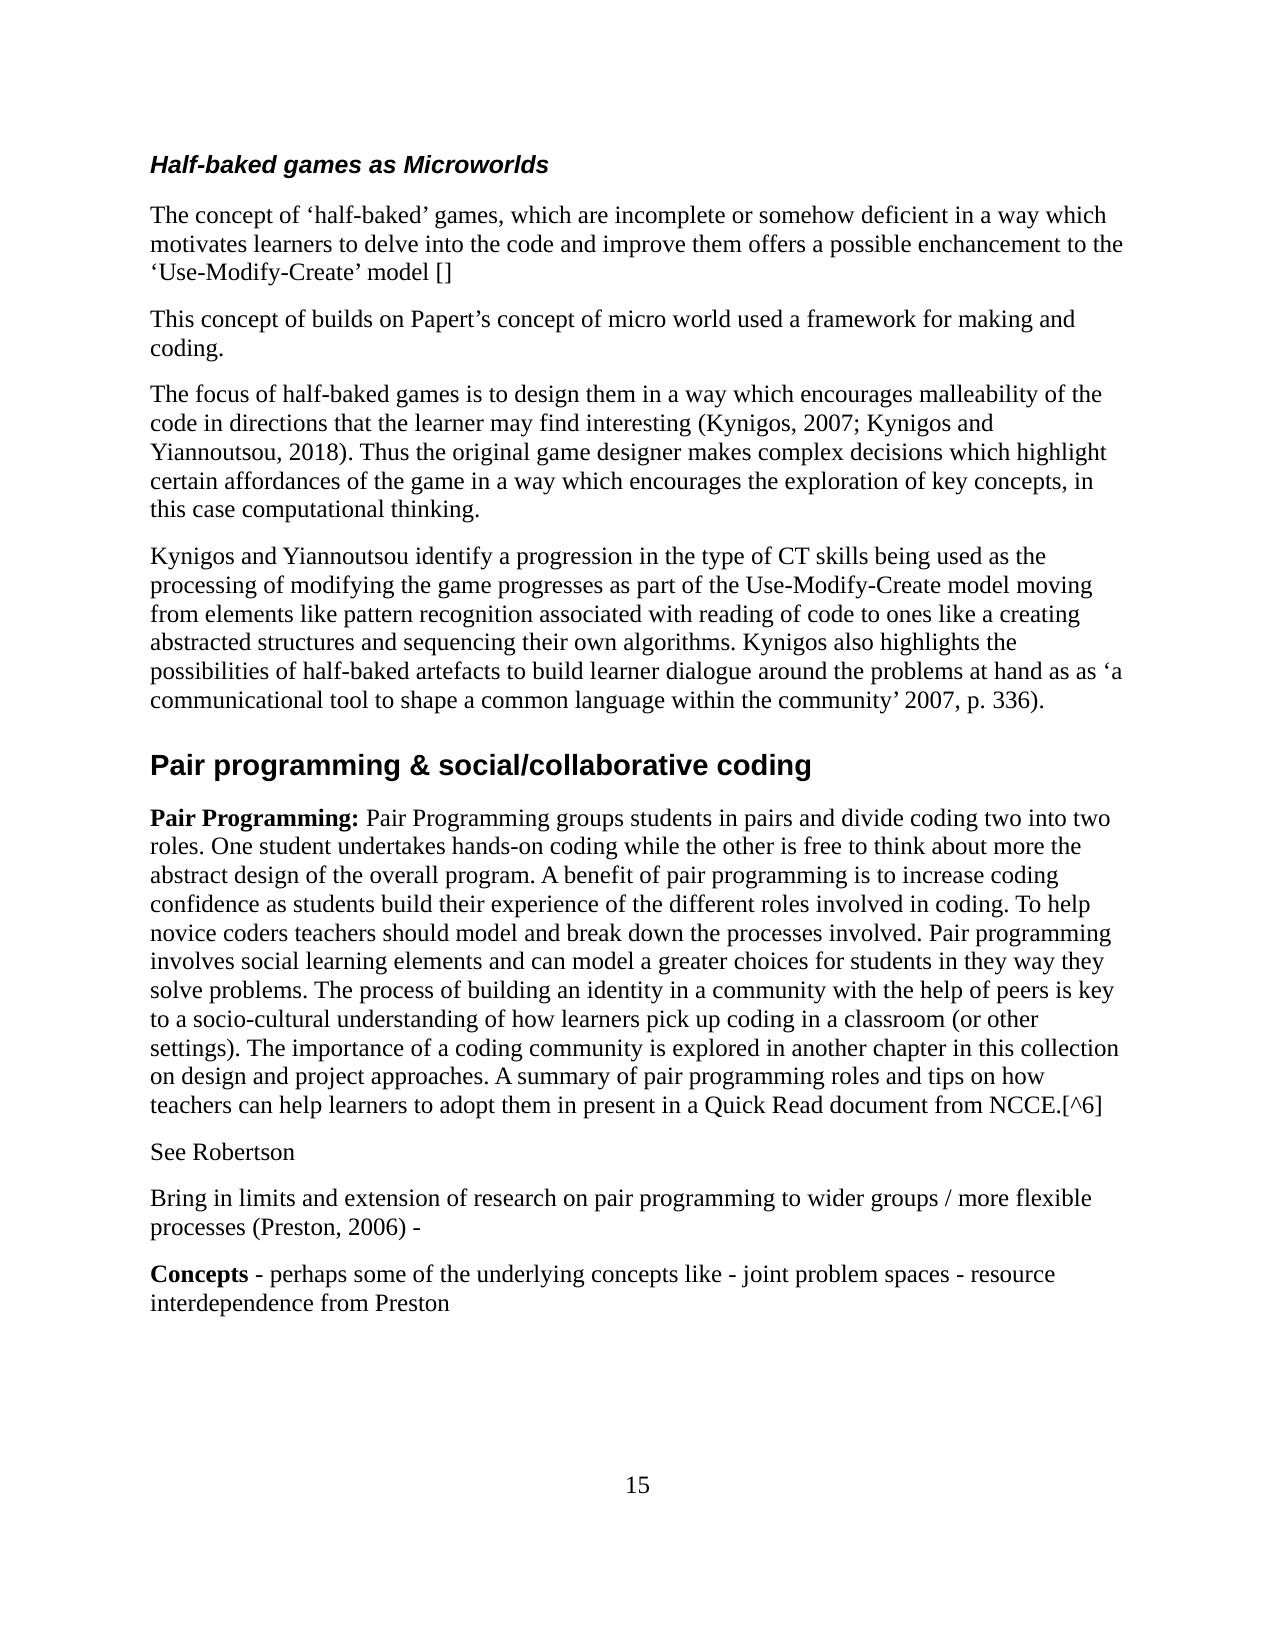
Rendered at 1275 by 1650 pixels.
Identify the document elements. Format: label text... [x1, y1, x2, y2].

text The concept of ‘half-baked’ games, which are incomplete or somehow deficient in a way which motivates learners to delve into the code and improve them offers a possible enchancement to the ‘Use-Modify-Create’ model [] [150, 200, 1125, 286]
text Kynigos and Yiannoutsou identify a progression in the type of CT skills being used as the processing of modifying the game progresses as part of the Use-Modify-Create model moving from elements like pattern recognition associated with reading of code to ones like a creating abstracted structures and sequencing their own algorithms. Kynigos also highlights the possibilities of half-baked artefacts to build learner dialogue around the problems at hand as as ‘a communicational tool to shape a common language within the community’ 2007, p. 336). [150, 541, 1125, 714]
subtitle Pair programming & social/collaborative coding [150, 748, 1125, 781]
text Pair Programming: Pair Programming groups students in pairs and divide coding two into two roles. One student undertakes hands-on coding while the other is free to think about more the abstract design of the overall program. A benefit of pair programming is to increase coding confidence as students build their experience of the different roles involved in coding. To help novice coders teachers should model and break down the processes involved. Pair programming involves social learning elements and can model a greater choices for students in they way they solve problems. The process of building an identity in a community with the help of peers is key to a socio-cultural understanding of how learners pick up coding in a classroom (or other settings). The importance of a coding community is explored in another chapter in this collection on design and project approaches. A summary of pair programming roles and tips on how teachers can help learners to adopt them in present in a Quick Read document from NCCE.[^6] [150, 803, 1125, 1119]
text Bring in limits and extension of research on pair programming to wider groups / more flexible processes (Preston, 2006) - [150, 1183, 1125, 1241]
text This concept of builds on Papert’s concept of micro world used a framework for making and coding. [150, 304, 1125, 362]
text Concepts - perhaps some of the underlying concepts like - joint problem spaces - resource interdependence from Preston [150, 1259, 1125, 1316]
text See Robertson [150, 1137, 1125, 1166]
text The focus of half-baked games is to design them in a way which encourages malleability of the code in directions that the learner may find interesting (Kynigos, 2007; Kynigos and Yiannoutsou, 2018). Thus the original game designer makes complex decisions which highlight certain affordances of the game in a way which encourages the exploration of key concepts, in this case computational thinking. [150, 379, 1125, 523]
subtitle Half-baked games as Microworlds [150, 150, 1125, 178]
